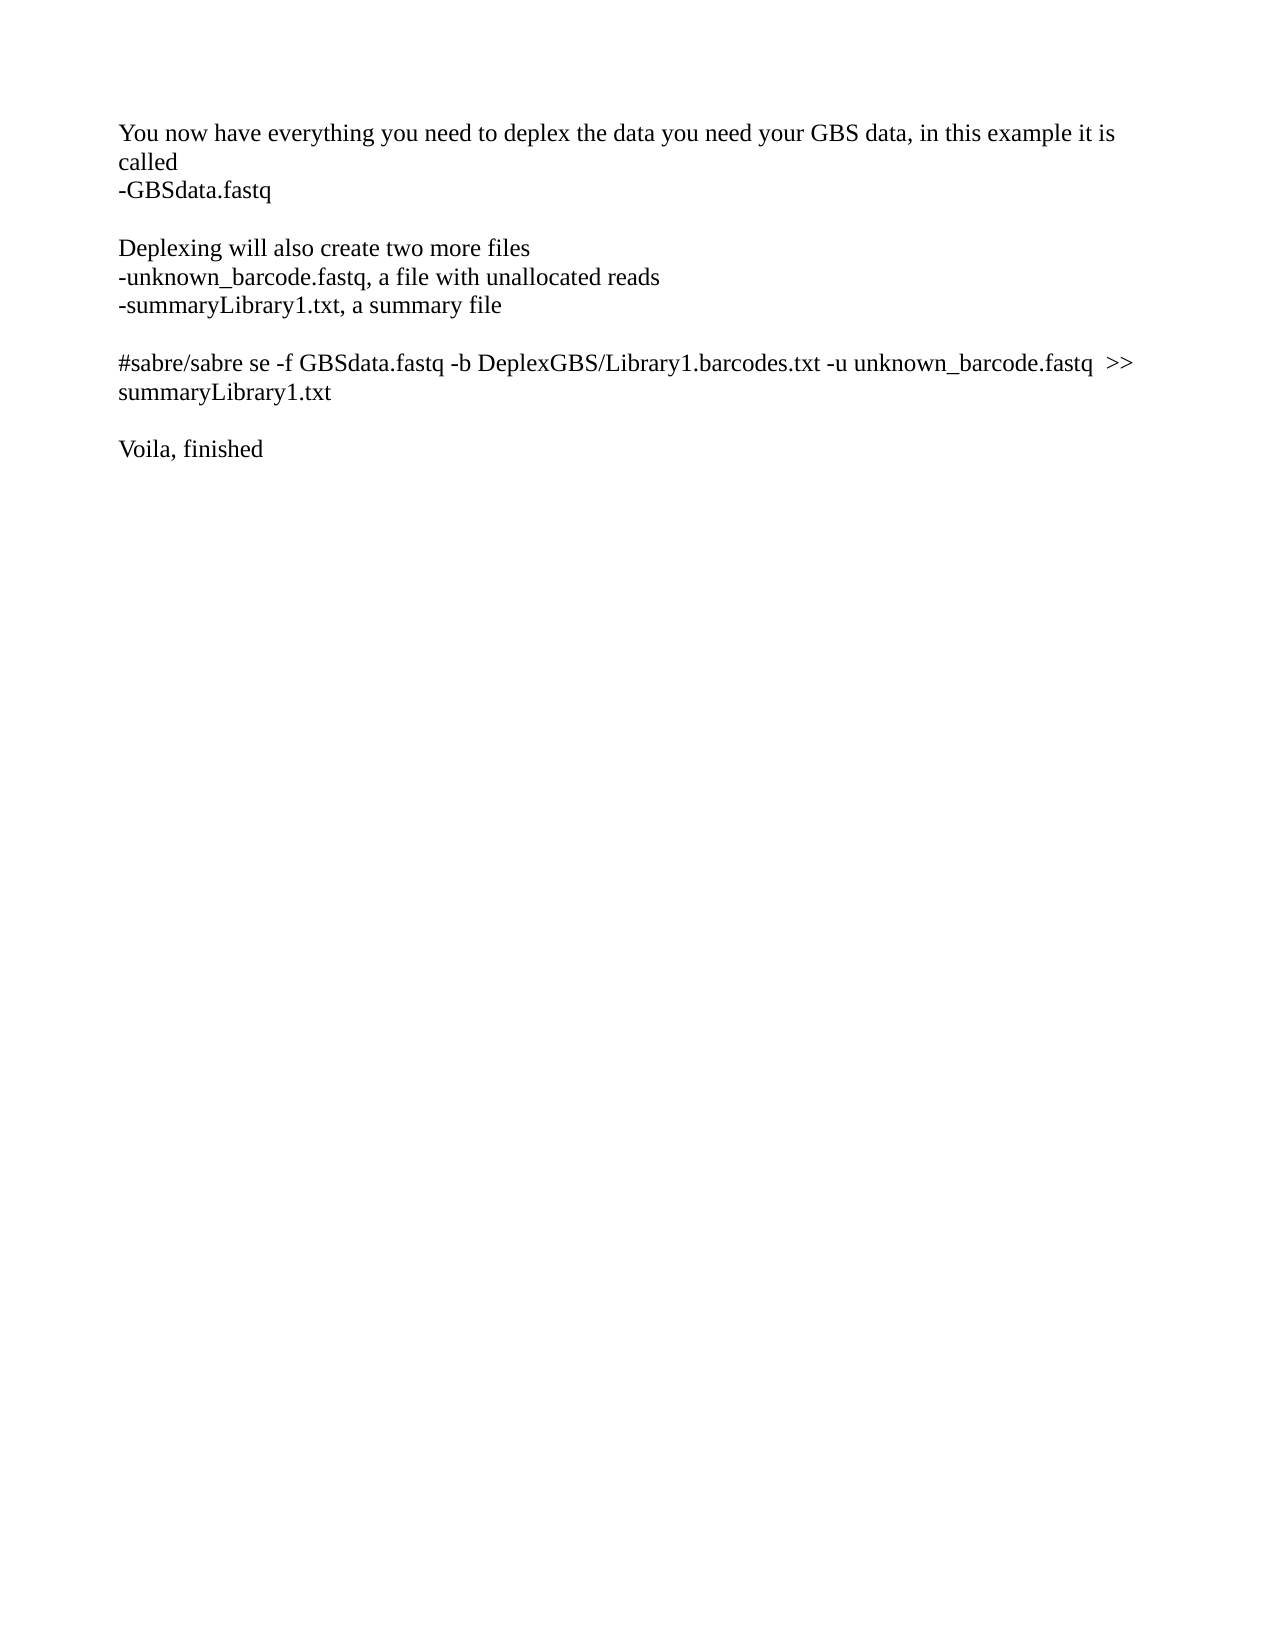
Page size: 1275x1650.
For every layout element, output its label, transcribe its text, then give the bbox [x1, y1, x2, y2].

text #sabre/sabre se -f GBSdata.fastq -b DeplexGBS/Library1.barcodes.txt -u unknown_barcode.fastq >> summaryLibrary1.txt [118, 348, 1157, 406]
text Voila, finished [118, 434, 1157, 463]
text Deplexing will also create two more files [118, 233, 1157, 262]
text -summaryLibrary1.txt, a summary file [118, 291, 1157, 319]
text -unknown_barcode.fastq, a file with unallocated reads [118, 262, 1157, 291]
text -GBSdata.fastq [118, 176, 1157, 204]
text You now have everything you need to deplex the data you need your GBS data, in this example it is called [118, 118, 1157, 176]
